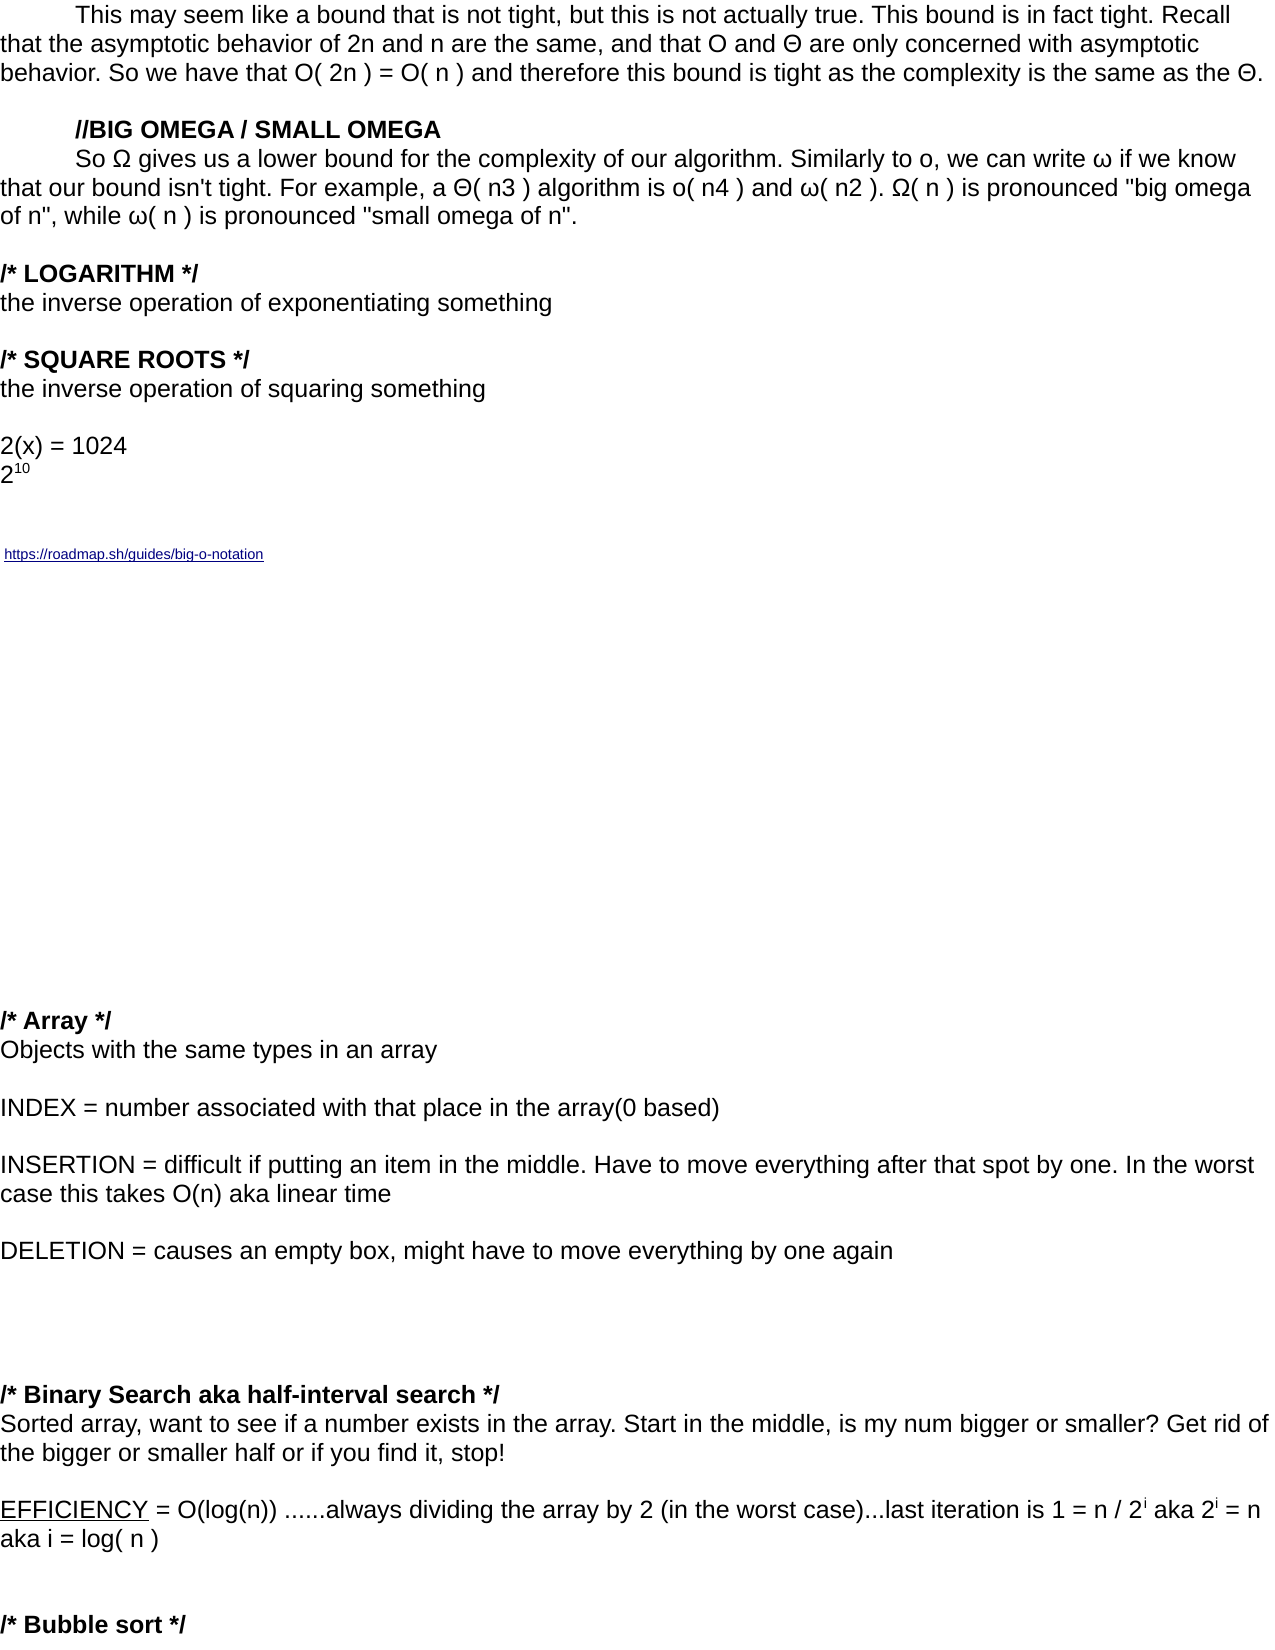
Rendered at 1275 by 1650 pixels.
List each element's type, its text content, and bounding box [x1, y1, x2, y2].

text INSERTION = difficult if putting an item in the middle. Have to move everything after that spot by one. In the worst case this takes O(n) aka linear time [0, 1150, 1275, 1207]
text This may seem like a bound that is not tight, but this is not actually true. This bound is in fact tight. Recall that the asymptotic behavior of 2n and n are the same, and that O and Θ are only concerned with asymptotic behavior. So we have that O( 2n ) = O( n ) and therefore this bound is tight as the complexity is the same as the Θ. [0, 0, 1275, 86]
text //BIG OMEGA / SMALL OMEGA [0, 115, 1275, 144]
text /* LOGARITHM */ [0, 259, 1275, 287]
text 210 [0, 460, 1275, 489]
text So Ω gives us a lower bound for the complexity of our algorithm. Similarly to ο, we can write ω if we know that our bound isn't tight. For example, a Θ( n3 ) algorithm is ο( n4 ) and ω( n2 ). Ω( n ) is pronounced "big omega of n", while ω( n ) is pronounced "small omega of n". [0, 144, 1275, 230]
text Objects with the same types in an array [0, 1035, 1275, 1064]
text /* Array */ [0, 1006, 1275, 1035]
text the inverse operation of exponentiating something [0, 287, 1275, 316]
text https://roadmap.sh/guides/big-o-notation [0, 546, 1275, 575]
text /* Bubble sort */ [0, 1610, 1275, 1639]
text /* Binary Search aka half-interval search */ [0, 1380, 1275, 1409]
text Sorted array, want to see if a number exists in the array. Start in the middle, is my num bigger or smaller? Get rid of the bigger or smaller half or if you find it, stop! [0, 1409, 1275, 1466]
text INDEX = number associated with that place in the array(0 based) [0, 1092, 1275, 1121]
text the inverse operation of squaring something [0, 374, 1275, 402]
text EFFICIENCY = O(log(n)) ......always dividing the array by 2 (in the worst case)...last iteration is 1 = n / 2i aka 2i = n aka i = log( n ) [0, 1495, 1275, 1552]
text 2(x) = 1024 [0, 431, 1275, 460]
text /* SQUARE ROOTS */ [0, 345, 1275, 374]
text DELETION = causes an empty box, might have to move everything by one again [0, 1236, 1275, 1265]
